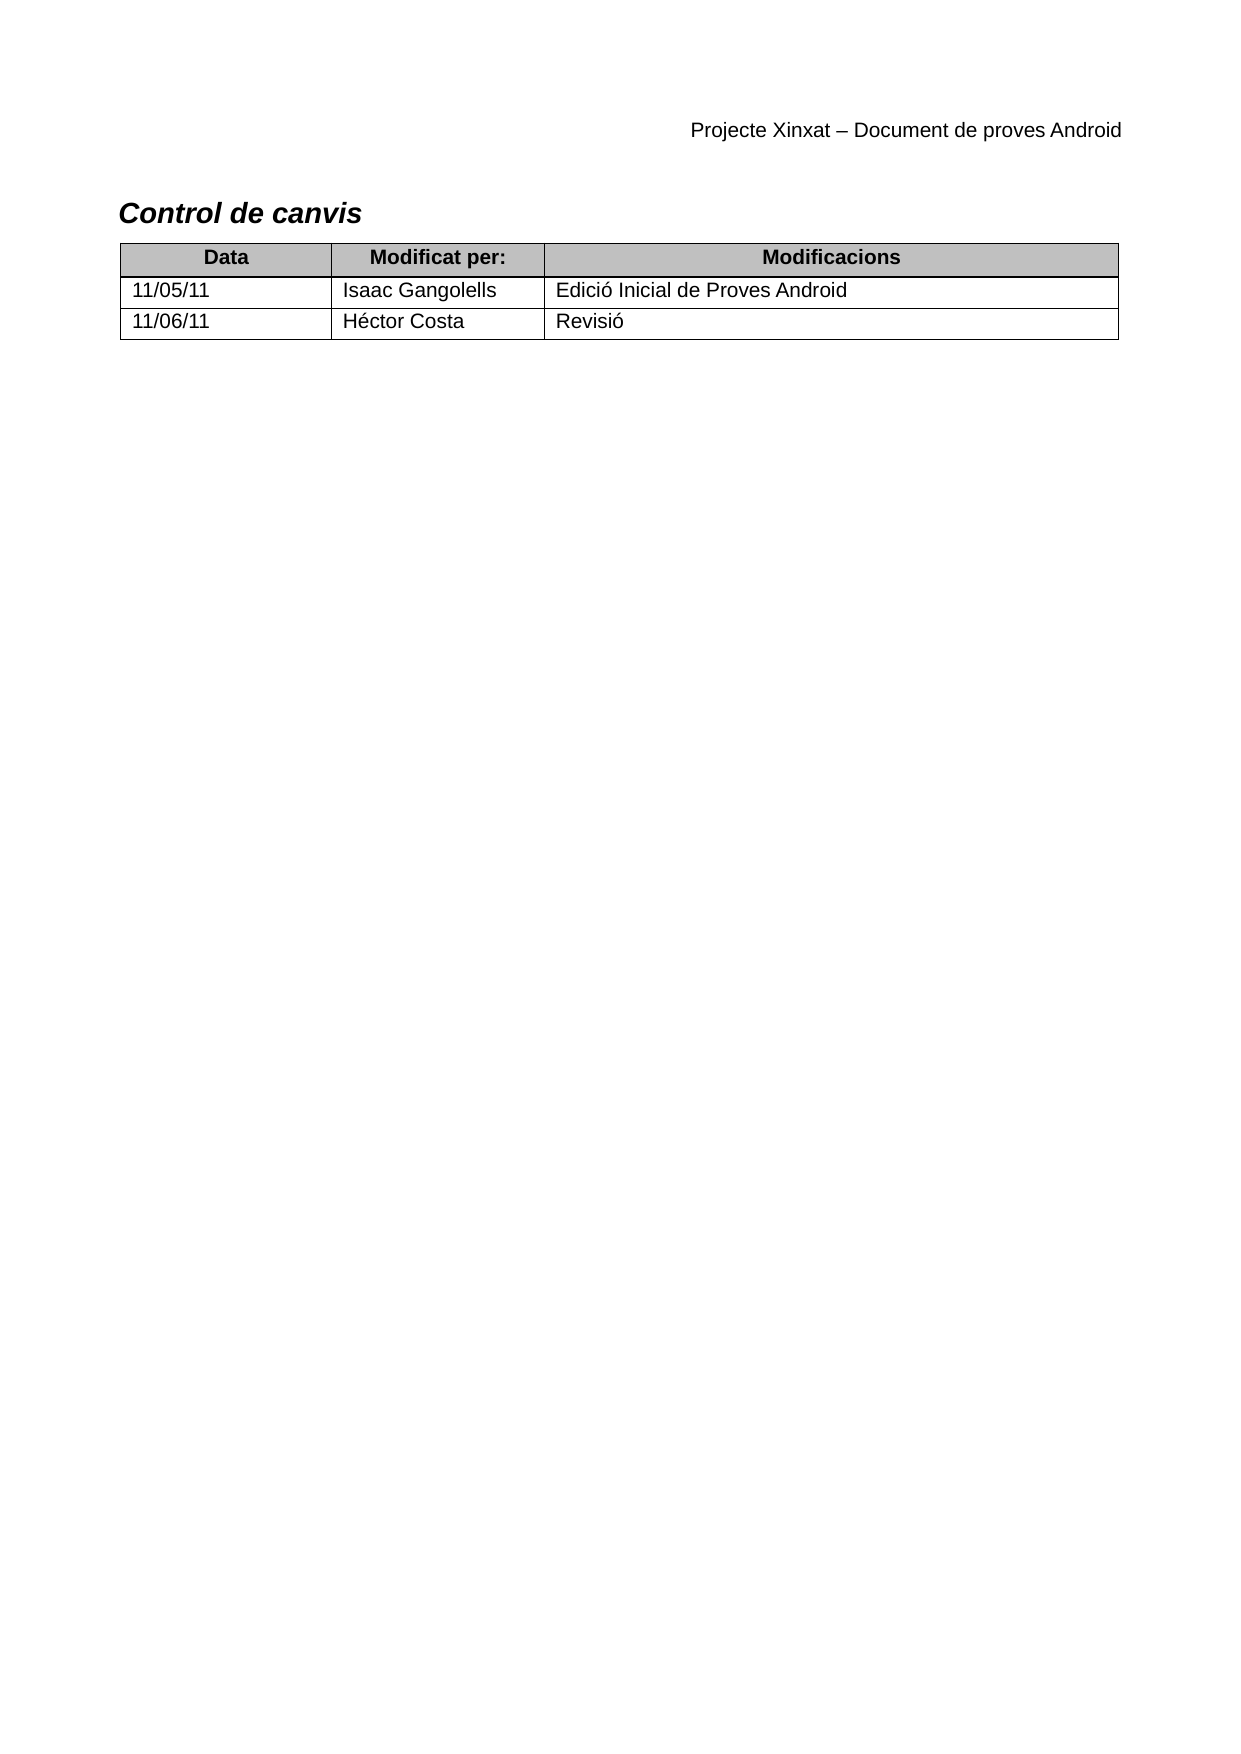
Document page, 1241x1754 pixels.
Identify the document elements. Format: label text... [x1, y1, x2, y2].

table_cell Héctor Costa [332, 309, 544, 339]
table_header Modificacions [545, 244, 1118, 276]
table_cell Isaac Gangolells [332, 278, 544, 308]
table_cell Revisió [545, 309, 1118, 339]
table_cell Edició Inicial de Proves Android [545, 278, 1118, 308]
table_cell 05/11/11 [121, 278, 331, 308]
subtitle Control de canvis [118, 197, 1122, 230]
table_header Data [121, 244, 331, 276]
table_header Modificat per: [332, 244, 544, 276]
table_cell 06/11/11 [121, 309, 331, 339]
